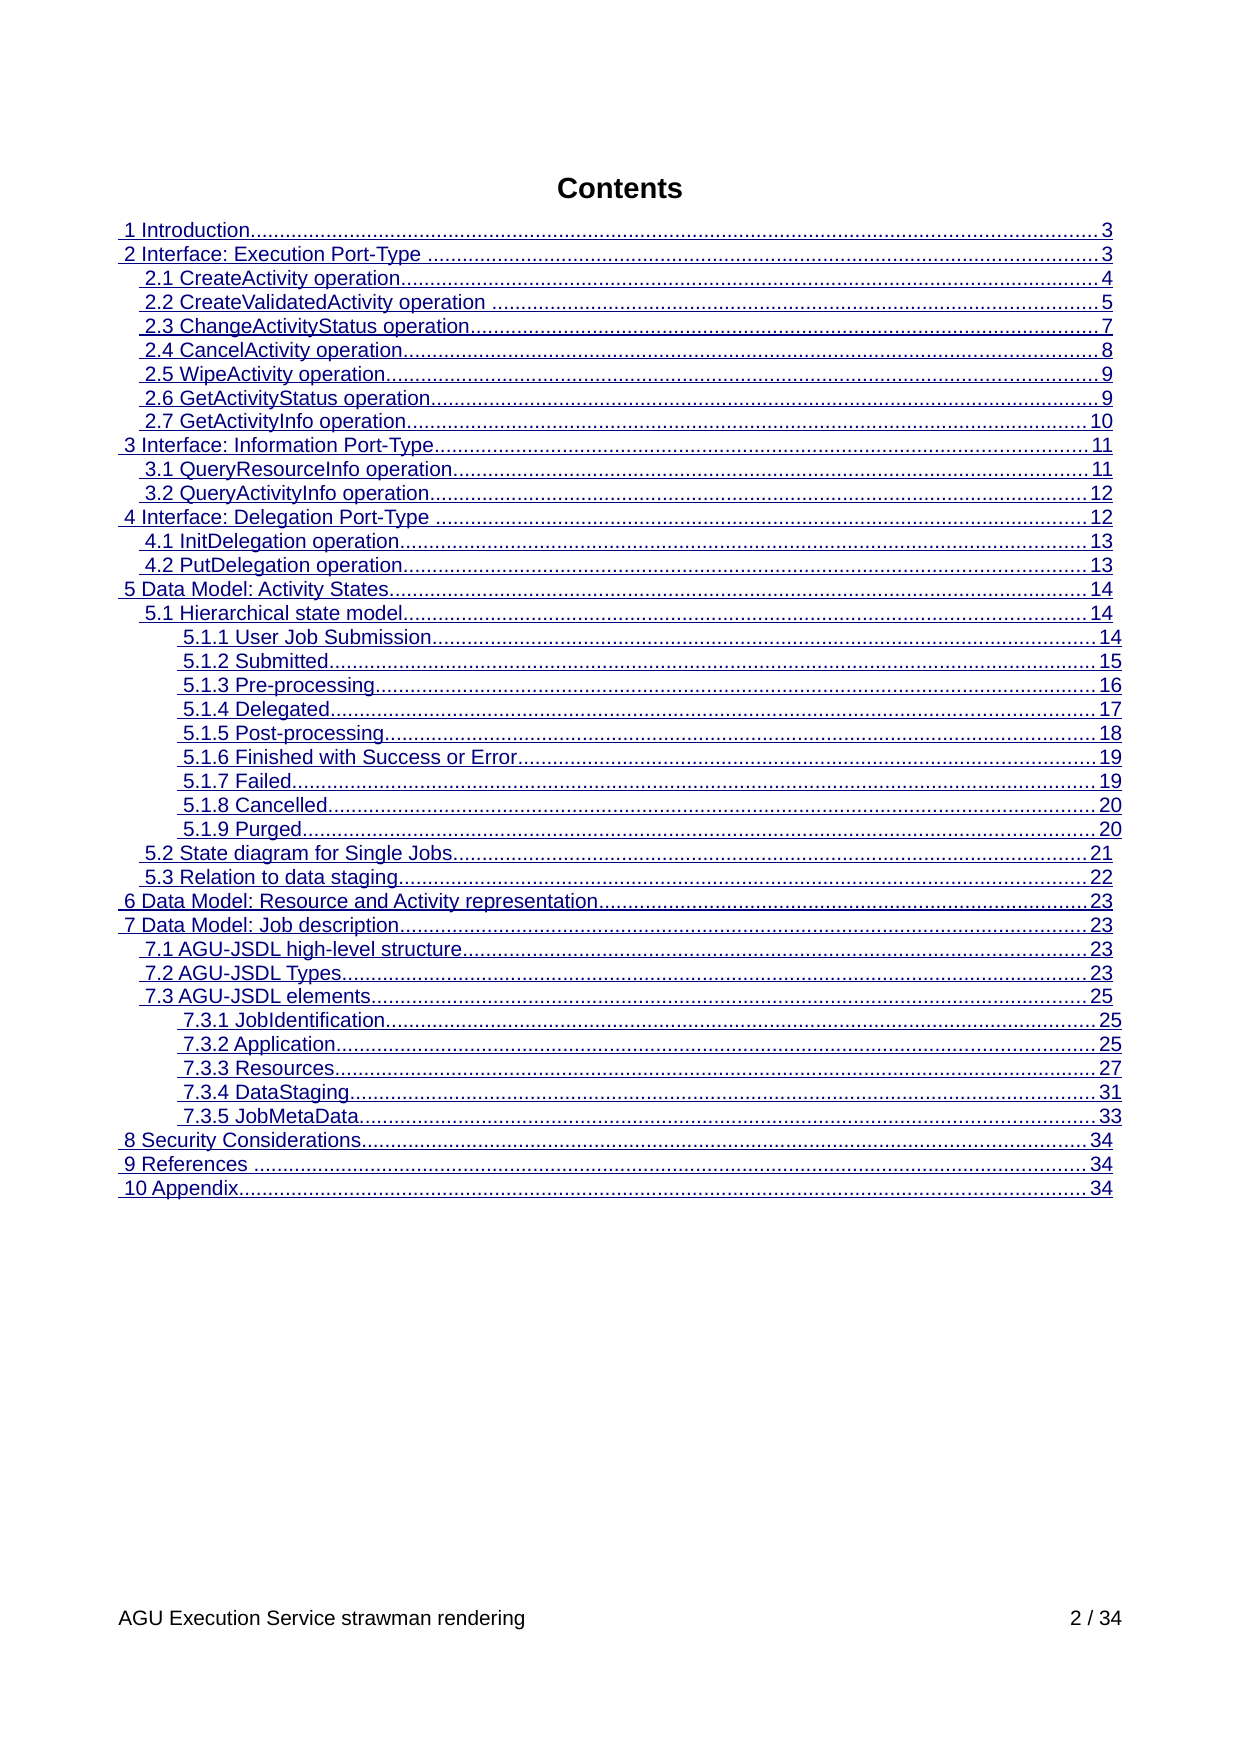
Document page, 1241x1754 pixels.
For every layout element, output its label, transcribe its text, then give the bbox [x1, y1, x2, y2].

text 2 Interface: Execution Port-Type 3 [118, 242, 1113, 263]
text 2.2 CreateValidatedActivity operation 5 [139, 289, 1113, 311]
text 2.4 CancelActivity operation 8 [139, 337, 1113, 358]
text 5.1.9 Purged 20 [177, 817, 1122, 838]
text 5.1.3 Pre-processing 16 [177, 673, 1122, 694]
text 5.1.4 Delegated 17 [177, 697, 1122, 718]
text 7.3.4 DataStaging 31 [177, 1080, 1122, 1101]
text 4.2 PutDelegation operation 13 [139, 553, 1113, 574]
text 3 Interface: Information Port-Type 11 [118, 433, 1113, 454]
text 4 Interface: Delegation Port-Type 12 [118, 505, 1113, 526]
text 1 Introduction 3 [118, 218, 1113, 239]
text 5.1.1 User Job Submission 14 [177, 625, 1122, 646]
text 5.1.5 Post-processing 18 [177, 721, 1122, 742]
text 7.3 AGU-JSDL elements 25 [139, 984, 1113, 1005]
text 6 Data Model: Resource and Activity representation 23 [118, 888, 1113, 909]
text 7.1 AGU-JSDL high-level structure 23 [139, 936, 1113, 957]
text 10 Appendix 34 [118, 1176, 1113, 1197]
text 2.7 GetActivityInfo operation 10 [139, 409, 1113, 430]
text 2.3 ChangeActivityStatus operation 7 [139, 313, 1113, 334]
text 7 Data Model: Job description 23 [118, 912, 1113, 933]
text 2.6 GetActivityStatus operation 9 [139, 385, 1113, 406]
text 3.2 QueryActivityInfo operation 12 [139, 481, 1113, 502]
text 7.3.3 Resources 27 [177, 1056, 1122, 1077]
text 9 References 34 [118, 1152, 1113, 1173]
text 5.2 State diagram for Single Jobs 21 [139, 841, 1113, 862]
text 5.1.6 Finished with Success or Error 19 [177, 745, 1122, 766]
text 5.1 Hierarchical state model 14 [139, 601, 1113, 622]
text 2.5 WipeActivity operation 9 [139, 361, 1113, 382]
text 4.1 InitDelegation operation 13 [139, 529, 1113, 550]
text 7.3.5 JobMetaData 33 [177, 1104, 1122, 1125]
text 7.3.2 Application 25 [177, 1032, 1122, 1053]
text 5.1.7 Failed 19 [177, 769, 1122, 790]
text 7.2 AGU-JSDL Types 23 [139, 960, 1113, 981]
text 5.1.8 Cancelled 20 [177, 793, 1122, 814]
text 5.3 Relation to data staging 22 [139, 864, 1113, 886]
text 5.1.2 Submitted 15 [177, 649, 1122, 670]
text 7.3.1 JobIdentification 25 [177, 1008, 1122, 1029]
text 3.1 QueryResourceInfo operation 11 [139, 457, 1113, 478]
text Contents [118, 172, 1122, 205]
text 8 Security Considerations 34 [118, 1128, 1113, 1149]
text 2.1 CreateActivity operation 4 [139, 266, 1113, 287]
text 5 Data Model: Activity States 14 [118, 577, 1113, 598]
